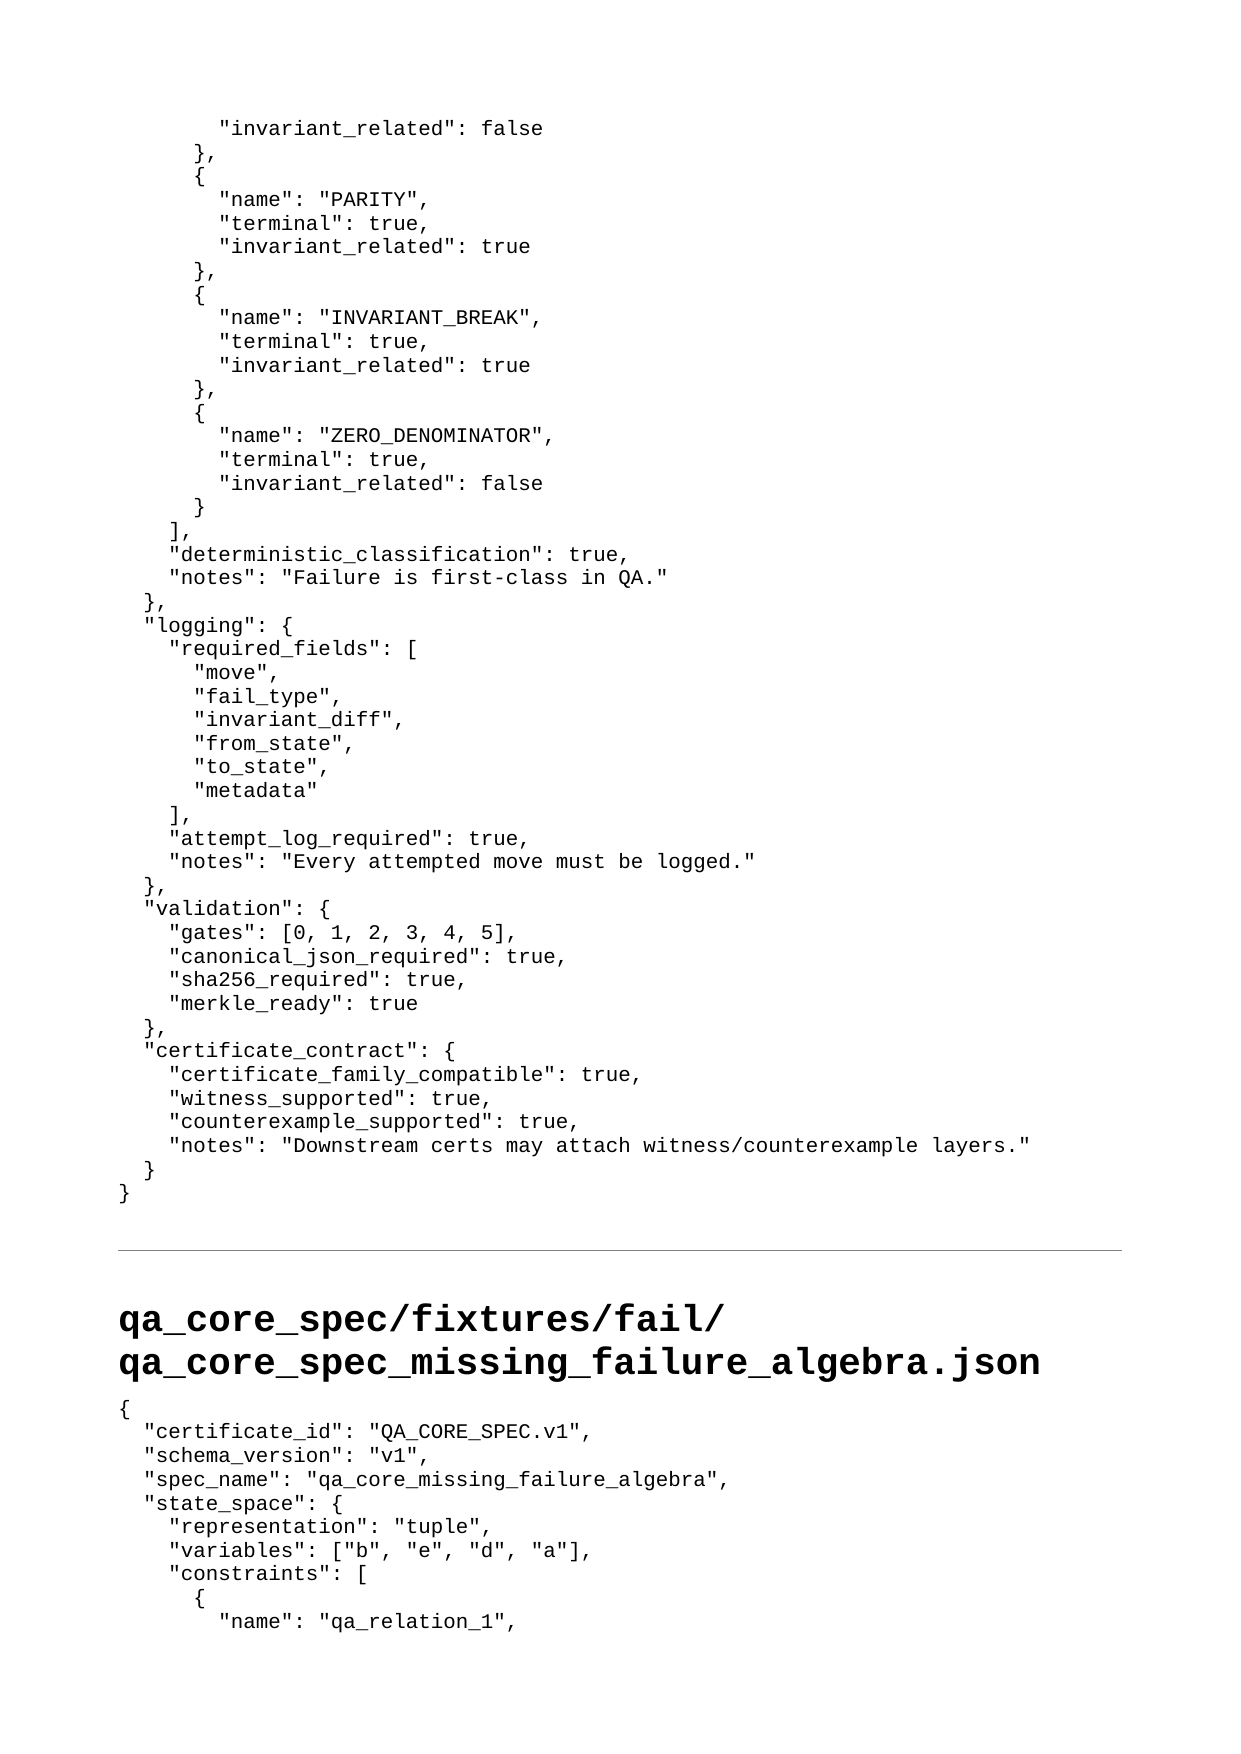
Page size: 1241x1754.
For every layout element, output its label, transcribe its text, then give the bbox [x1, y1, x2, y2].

text }, [118, 142, 1122, 165]
text "witness_supported": true, [118, 1088, 1122, 1111]
text { [118, 284, 1122, 307]
text "representation": "tuple", [118, 1516, 1122, 1540]
text "logging": { [118, 615, 1122, 638]
text "invariant_related": false [118, 473, 1122, 496]
text "state_space": { [118, 1492, 1122, 1516]
text "certificate_family_compatible": true, [118, 1064, 1122, 1088]
text "terminal": true, [118, 213, 1122, 236]
text }, [118, 591, 1122, 615]
text { [118, 402, 1122, 426]
text "invariant_related": false [118, 118, 1122, 142]
text "name": "ZERO_DENOMINATOR", [118, 426, 1122, 449]
text } [118, 1182, 1122, 1206]
text { [118, 165, 1122, 189]
text "merkle_ready": true [118, 993, 1122, 1017]
text ], [118, 520, 1122, 544]
text "schema_version": "v1", [118, 1445, 1122, 1469]
text "from_state", [118, 733, 1122, 757]
text "move", [118, 662, 1122, 686]
text "fail_type", [118, 686, 1122, 709]
text "variables": ["b", "e", "d", "a"], [118, 1540, 1122, 1563]
text "certificate_id": "QA_CORE_SPEC.v1", [118, 1422, 1122, 1445]
text }, [118, 260, 1122, 284]
subtitle qa_core_spec/fixtures/fail/qa_core_spec_missing_failure_algebra.json [118, 1300, 1122, 1385]
text "invariant_related": true [118, 354, 1122, 378]
text "canonical_json_required": true, [118, 946, 1122, 969]
text } [118, 496, 1122, 520]
text "name": "PARITY", [118, 189, 1122, 213]
text "name": "qa_relation_1", [118, 1611, 1122, 1634]
text "terminal": true, [118, 331, 1122, 354]
text "certificate_contract": { [118, 1040, 1122, 1064]
text "invariant_diff", [118, 709, 1122, 733]
text }, [118, 378, 1122, 402]
text "sha256_required": true, [118, 969, 1122, 993]
text "invariant_related": true [118, 236, 1122, 260]
text "required_fields": [ [118, 638, 1122, 662]
text "validation": { [118, 898, 1122, 922]
text "deterministic_classification": true, [118, 544, 1122, 567]
text "name": "INVARIANT_BREAK", [118, 307, 1122, 331]
text { [118, 1587, 1122, 1611]
text "spec_name": "qa_core_missing_failure_algebra", [118, 1469, 1122, 1492]
text "notes": "Failure is first-class in QA." [118, 567, 1122, 591]
text "metadata" [118, 780, 1122, 804]
text }, [118, 875, 1122, 898]
text "notes": "Every attempted move must be logged." [118, 851, 1122, 875]
text "counterexample_supported": true, [118, 1111, 1122, 1135]
text "gates": [0, 1, 2, 3, 4, 5], [118, 922, 1122, 946]
text "terminal": true, [118, 449, 1122, 473]
text "notes": "Downstream certs may attach witness/counterexample layers." [118, 1135, 1122, 1158]
text { [118, 1398, 1122, 1422]
text "constraints": [ [118, 1563, 1122, 1587]
text ], [118, 804, 1122, 827]
text "to_state", [118, 757, 1122, 780]
text }, [118, 1017, 1122, 1040]
text } [118, 1158, 1122, 1182]
text "attempt_log_required": true, [118, 827, 1122, 851]
